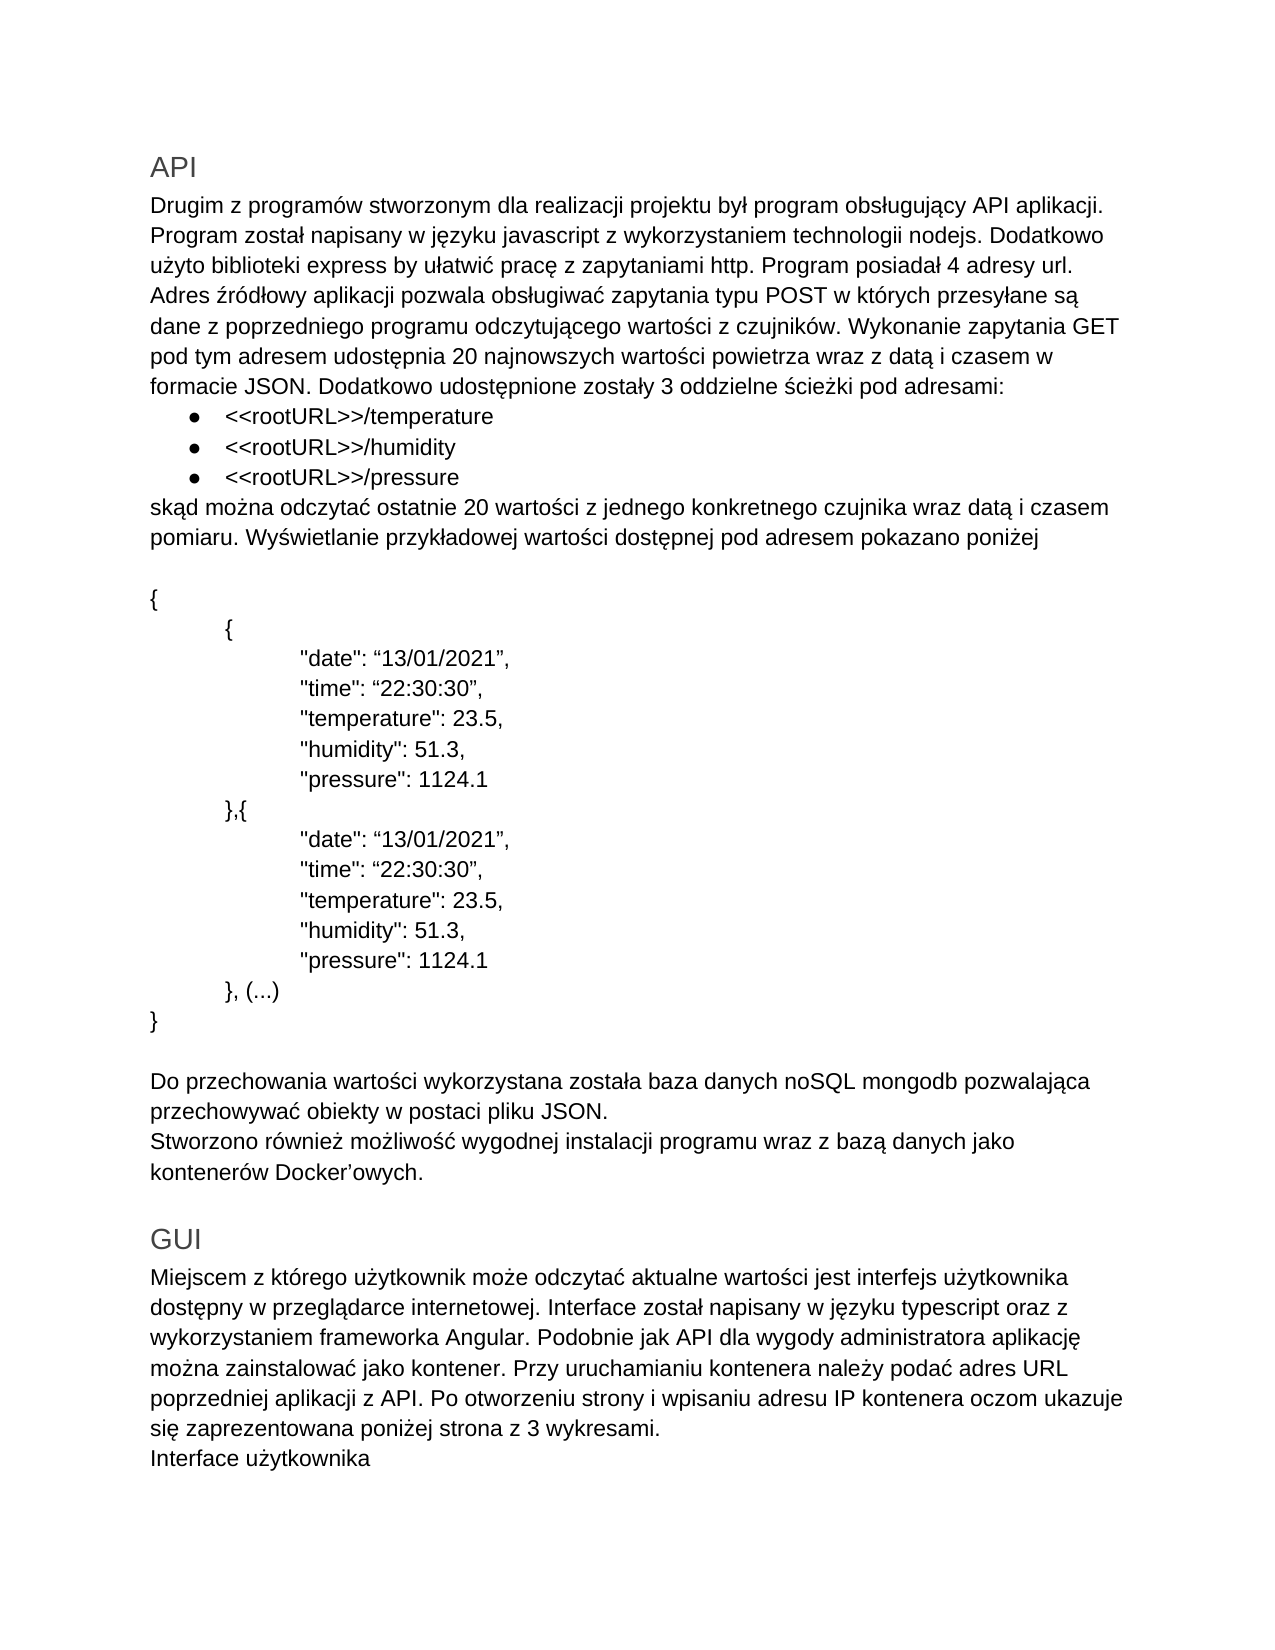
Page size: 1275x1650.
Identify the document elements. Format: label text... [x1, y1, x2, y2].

text Interface użytkownika [150, 1445, 1125, 1472]
text "time": “22:30:30”, [225, 856, 1125, 883]
text "date": “13/01/2021”, [225, 826, 1125, 853]
text "temperature": 23.5, [225, 705, 1125, 732]
text skąd można odczytać ostatnie 20 wartości z jednego konkretnego czujnika wraz datą i czasem pomiaru. Wyświetlanie przykładowej wartości dostępnej pod adresem pokazano poniżej [150, 494, 1125, 551]
text }, (...) [225, 977, 1125, 1004]
text },{ [225, 796, 1125, 822]
text Drugim z programów stworzonym dla realizacji projektu był program obsługujący API aplikacji. Program został napisany w języku javascript z wykorzystaniem technologii nodejs. Dodatkowo użyto biblioteki express by ułatwić pracę z zapytaniami http. Program posiadał 4 adresy url. Adres źródłowy aplikacji pozwala obsługiwać zapytania typu POST w których przesyłane są dane z poprzedniego programu odczytującego wartości z czujników. Wykonanie zapytania GET pod tym adresem udostępnia 20 najnowszych wartości powietrza wraz z datą i czasem w formacie JSON. Dodatkowo udostępnione zostały 3 oddzielne ścieżki pod adresami: [150, 192, 1125, 399]
list <<rootURL>>/pressure [187, 464, 1125, 490]
text "temperature": 23.5, [225, 887, 1125, 913]
text } [150, 1007, 1125, 1034]
text Miejscem z którego użytkownik może odczytać aktualne wartości jest interfejs użytkownika dostępny w przeglądarce internetowej. Interface został napisany w języku typescript oraz z wykorzystaniem frameworka Angular. Podobnie jak API dla wygody administratora aplikację można zainstalować jako kontener. Przy uruchamianiu kontenera należy podać adres URL poprzedniej aplikacji z API. Po otworzeniu strony i wpisaniu adresu IP kontenera oczom ukazuje się zaprezentowana poniżej strona z 3 wykresami. [150, 1264, 1125, 1441]
text "pressure": 1124.1 [225, 766, 1125, 792]
text { [150, 615, 1125, 641]
text { [150, 584, 1125, 611]
subtitle GUI [150, 1222, 1125, 1256]
text "date": “13/01/2021”, [225, 645, 1125, 671]
text "time": “22:30:30”, [225, 675, 1125, 702]
list <<rootURL>>/temperature [187, 403, 1125, 430]
text Stworzono również możliwość wygodnej instalacji programu wraz z bazą danych jako kontenerów Docker’owych. [150, 1128, 1125, 1185]
text "pressure": 1124.1 [225, 947, 1125, 973]
list <<rootURL>>/humidity [187, 433, 1125, 460]
text "humidity": 51.3, [225, 736, 1125, 762]
text "humidity": 51.3, [225, 917, 1125, 943]
subtitle API [150, 150, 1125, 183]
text Do przechowania wartości wykorzystana została baza danych noSQL mongodb pozwalająca przechowywać obiekty w postaci pliku JSON. [150, 1068, 1125, 1124]
